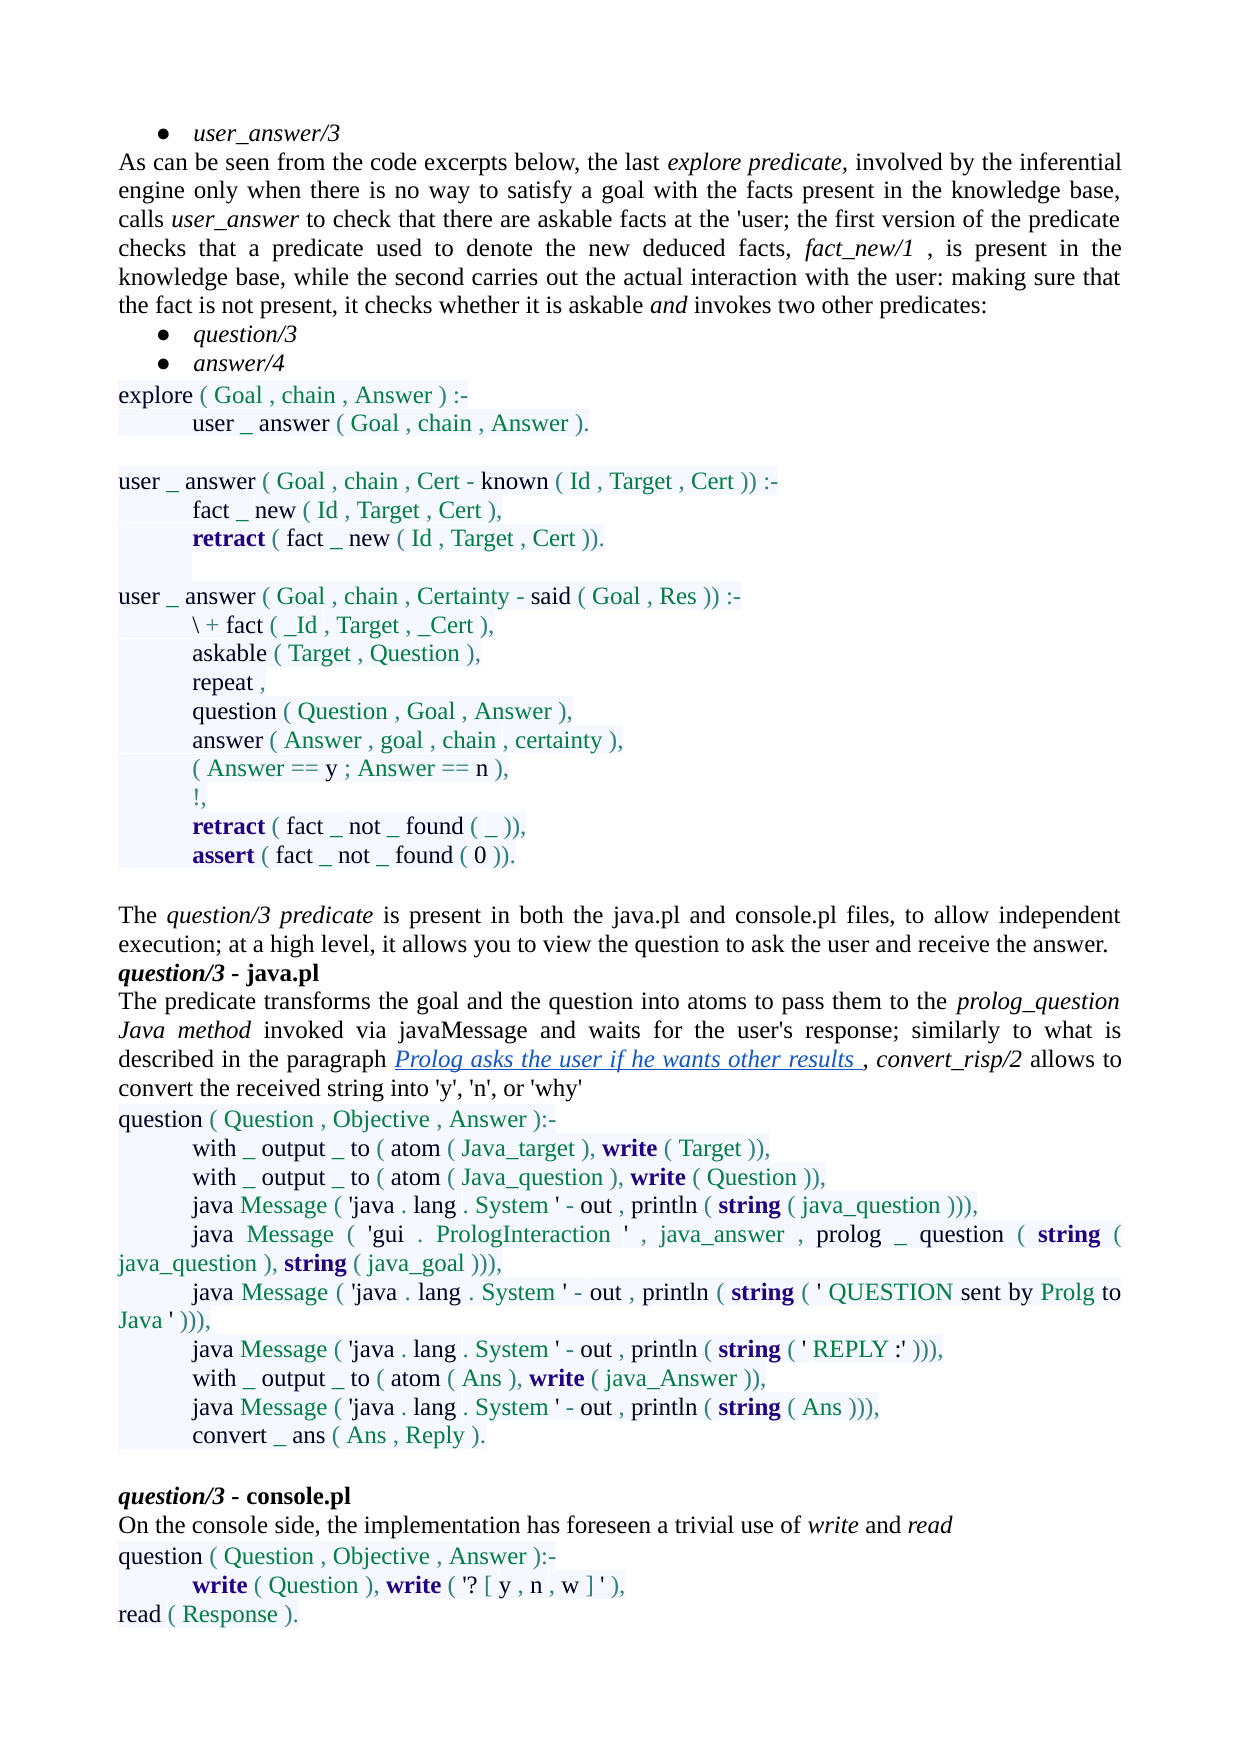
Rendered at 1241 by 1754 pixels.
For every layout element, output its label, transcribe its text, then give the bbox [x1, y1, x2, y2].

list user_answer/3 [156, 118, 1122, 147]
text question/3 - java.pl [118, 958, 1122, 986]
text read ( Response ). [118, 1599, 1122, 1628]
text user _ answer ( Goal , chain , Answer ). [118, 408, 1122, 437]
list question/3 [156, 319, 1122, 348]
text with _ output _ to ( atom ( Java_target ), write ( Target )), [118, 1133, 1122, 1162]
text On the console side, the implementation has foreseen a trivial use of write and read [118, 1510, 1122, 1538]
text write ( Question ), write ( '? [ y , n , w ] ' ), [118, 1570, 1122, 1599]
text question ( Question , Goal , Answer ), [118, 696, 1122, 725]
text java Message ( 'java . lang . System ' - out , println ( string ( ' REPLY :' ))), [118, 1334, 1122, 1363]
text !, [118, 782, 1122, 811]
text \ + fact ( _Id , Target , _Cert ), [118, 610, 1122, 638]
text The predicate transforms the goal and the question into atoms to pass them to the prolog_question Java method invoked via javaMessage and waits for the user's response; similarly to what is described in the paragraph Prolog asks the user if he wants other results , convert_risp/2 allows to convert the received string into 'y', 'n', or 'why' [118, 986, 1122, 1101]
text java Message ( 'java . lang . System ' - out , println ( string ( java_question ))), [118, 1191, 1122, 1219]
text java Message ( 'gui . PrologInteraction ' , java_answer , prolog _ question ( string ( java_question ), string ( java_goal ))), [118, 1219, 1122, 1277]
text The question/3 predicate is present in both the java.pl and console.pl files, to allow independent execution; at a high level, it allows you to view the question to ask the user and receive the answer. [118, 900, 1122, 958]
text java Message ( 'java . lang . System ' - out , println ( string ( ' QUESTION sent by Prolg to Java ' ))), [118, 1277, 1122, 1334]
text question/3 - console.pl [118, 1481, 1122, 1510]
text with _ output _ to ( atom ( Ans ), write ( java_Answer )), [118, 1363, 1122, 1392]
text user _ answer ( Goal , chain , Cert - known ( Id , Target , Cert )) :- [118, 466, 1122, 495]
text ( Answer == y ; Answer == n ), [118, 753, 1122, 782]
text As can be seen from the code excerpts below, the last explore predicate, involved by the inferential engine only when there is no way to satisfy a goal with the facts present in the knowledge base, calls user_answer to check that there are askable facts at the 'user; the first version of the predicate checks that a predicate used to denote the new deduced facts, fact_new/1 , is present in the knowledge base, while the second carries out the actual interaction with the user: making sure that the fact is not present, it checks whether it is askable and invokes two other predicates: [118, 147, 1122, 319]
text retract ( fact _ not _ found ( _ )), [118, 811, 1122, 840]
text user _ answer ( Goal , chain , Certainty - said ( Goal , Res )) :- [118, 581, 1122, 610]
text question ( Question , Objective , Answer ):- [118, 1541, 1122, 1570]
text repeat , [118, 667, 1122, 696]
text fact _ new ( Id , Target , Cert ), [118, 495, 1122, 523]
text java Message ( 'java . lang . System ' - out , println ( string ( Ans ))), [118, 1392, 1122, 1421]
text explore ( Goal , chain , Answer ) :- [118, 380, 1122, 408]
text assert ( fact _ not _ found ( 0 )). [118, 840, 1122, 868]
text askable ( Target , Question ), [118, 638, 1122, 667]
text question ( Question , Objective , Answer ):- [118, 1104, 1122, 1133]
text with _ output _ to ( atom ( Java_question ), write ( Question )), [118, 1162, 1122, 1191]
text answer ( Answer , goal , chain , certainty ), [118, 725, 1122, 753]
text retract ( fact _ new ( Id , Target , Cert )). [118, 523, 1122, 552]
list answer/4 [156, 348, 1122, 377]
text convert _ ans ( Ans , Reply ). [118, 1421, 1122, 1449]
